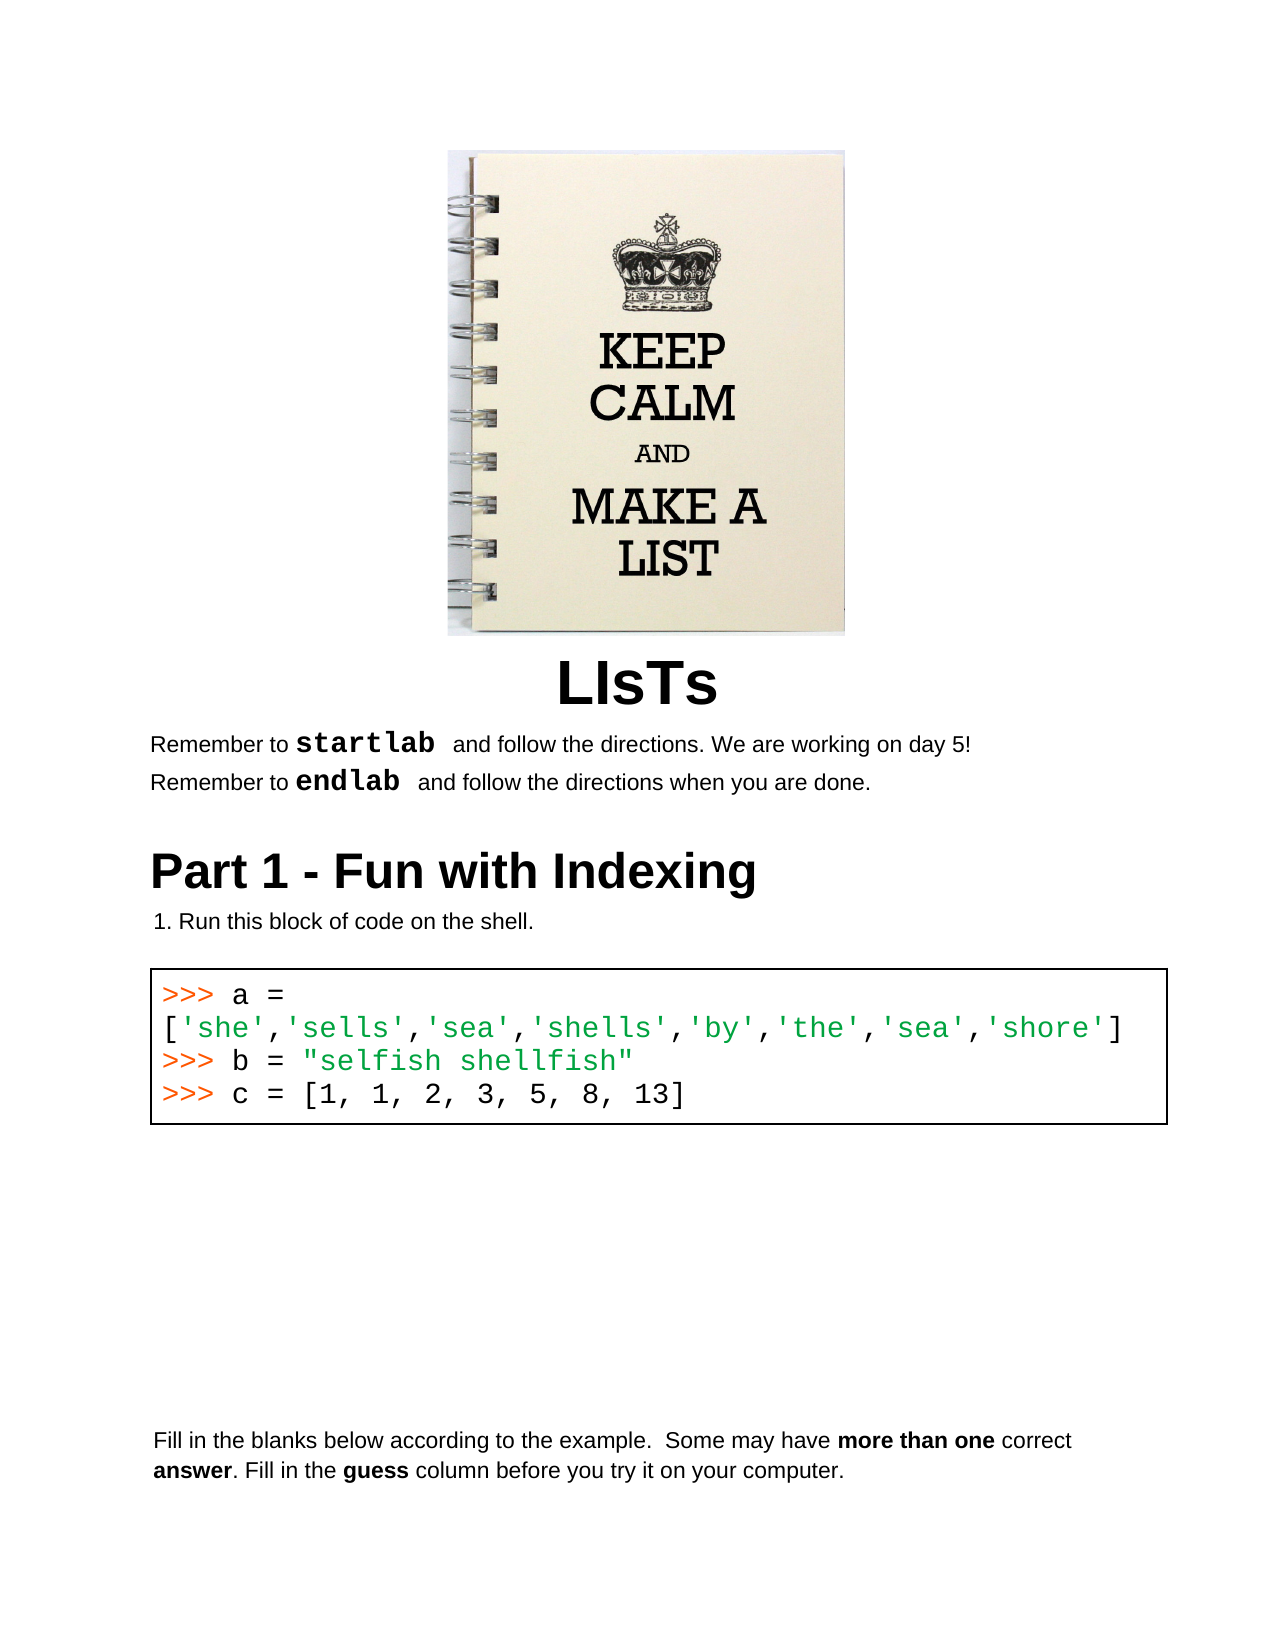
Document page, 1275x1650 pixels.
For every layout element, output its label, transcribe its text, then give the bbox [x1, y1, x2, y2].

text Remember to startlab and follow the directions. We are working on day 5! [150, 728, 1125, 761]
subtitle Part 1 - Fun with Indexing [150, 842, 1144, 899]
text LIsTs [150, 646, 1125, 718]
text Fill in the blanks below according to the example. Some may have more than one correct answer. Fill in the guess column before you try it on your computer. [153, 1427, 1144, 1483]
text 1. Run this block of code on the shell. [153, 908, 1144, 934]
text Remember to endlab and follow the directions when you are done. [150, 766, 1125, 799]
picture [447, 150, 845, 636]
table_header >>> a = ['she','sells','sea','shells','by','the','sea','shore'] >>> b = "selfish shellfish" >>> c = [1, 1, 2, 3, 5, 8, 13] [152, 970, 1166, 1123]
